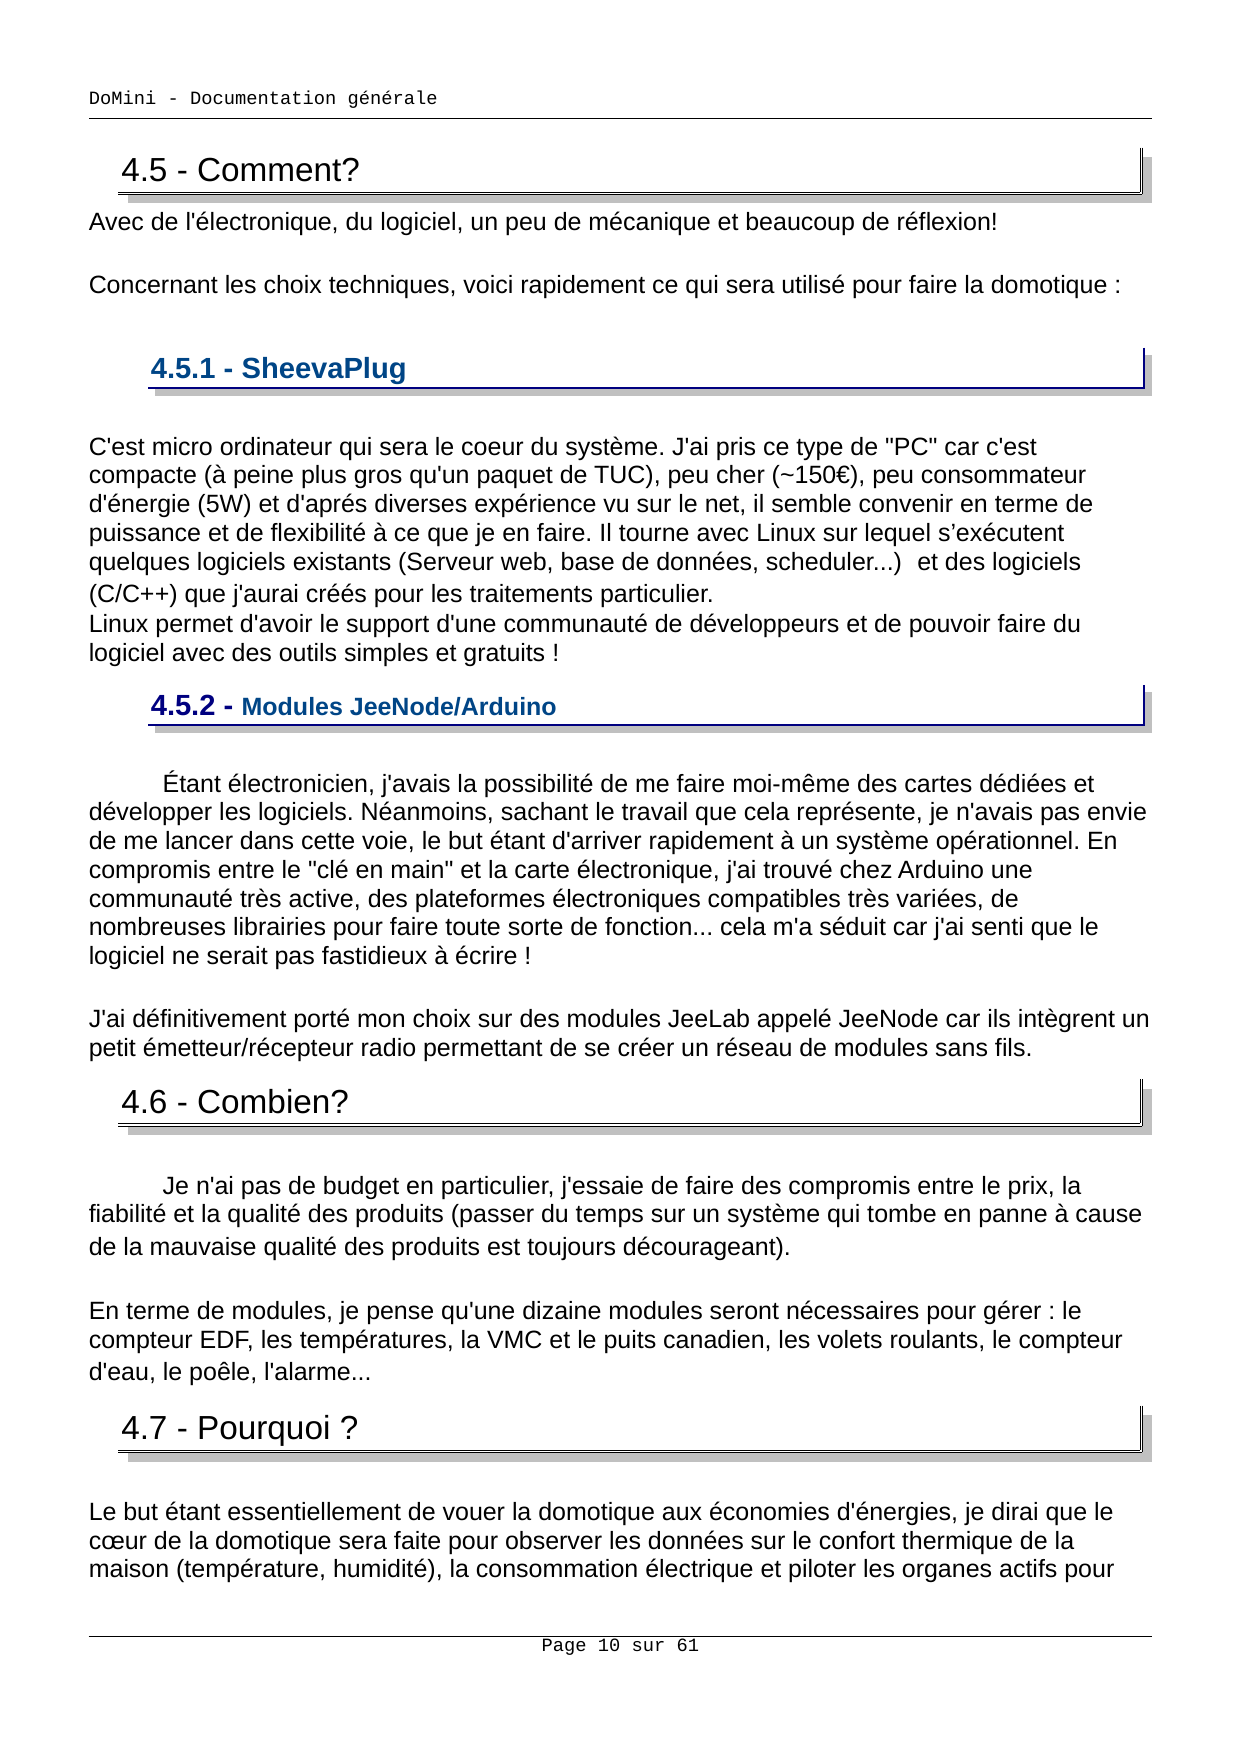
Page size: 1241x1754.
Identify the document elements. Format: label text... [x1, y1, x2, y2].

text Le but étant essentiellement de vouer la domotique aux économies d'énergies, je dirai que le cœur de la domotique sera faite pour observer les données sur le confort thermique de la maison (température, humidité), la consommation électrique et piloter les organes actifs pour [88, 1497, 1152, 1583]
subtitle SheevaPlug [148, 348, 1143, 387]
text Linux permet d'avoir le support d'une communauté de développeurs et de pouvoir faire du logiciel avec des outils simples et gratuits ! [88, 609, 1152, 667]
text J'ai définitivement porté mon choix sur des modules JeeLab appelé JeeNode car ils intègrent un petit émetteur/récepteur radio permettant de se créer un réseau de modules sans fils. [88, 1004, 1152, 1061]
text En terme de modules, je pense qu'une dizaine modules seront nécessaires pour gérer : le compteur EDF, les températures, la VMC et le puits canadien, les volets roulants, le compteur d'eau, le poêle, l'alarme... [88, 1296, 1152, 1388]
subtitle Comment? [118, 147, 1142, 194]
subtitle Pourquoi ? [118, 1406, 1142, 1452]
text Étant électronicien, j'avais la possibilité de me faire moi-même des cartes dédiées et développer les logiciels. Néanmoins, sachant le travail que cela représente, je n'avais pas envie de me lancer dans cette voie, le but étant d'arriver rapidement à un système opérationnel. En compromis entre le "clé en main" et la carte électronique, j'ai trouvé chez Arduino une communauté très active, des plateformes électroniques compatibles très variées, de nombreuses librairies pour faire toute sorte de fonction... cela m'a séduit car j'ai senti que le logiciel ne serait pas fastidieux à écrire ! [88, 769, 1152, 970]
text C'est micro ordinateur qui sera le coeur du système. J'ai pris ce type de "PC" car c'est compacte (à peine plus gros qu'un paquet de TUC), peu cher (~150€), peu consommateur d'énergie (5W) et d'aprés diverses expérience vu sur le net, il semble convenir en terme de puissance et de flexibilité à ce que je en faire. Il tourne avec Linux sur lequel s’exécutent quelques logiciels existants (Serveur web, base de données, scheduler...) et des logiciels (C/C++) que j'aurai créés pour les traitements particulier. [88, 432, 1152, 609]
text Concernant les choix techniques, voici rapidement ce qui sera utilisé pour faire la domotique : [88, 267, 1152, 301]
subtitle Combien? [118, 1079, 1142, 1126]
text Avec de l'électronique, du logiciel, un peu de mécanique et beaucoup de réflexion! [88, 203, 1152, 238]
text Je n'ai pas de budget en particulier, j'essaie de faire des compromis entre le prix, la fiabilité et la qualité des produits (passer du temps sur un système qui tombe en panne à cause de la mauvaise qualité des produits est toujours décourageant). [88, 1171, 1152, 1262]
subtitle Modules JeeNode/Arduino [148, 685, 1143, 724]
